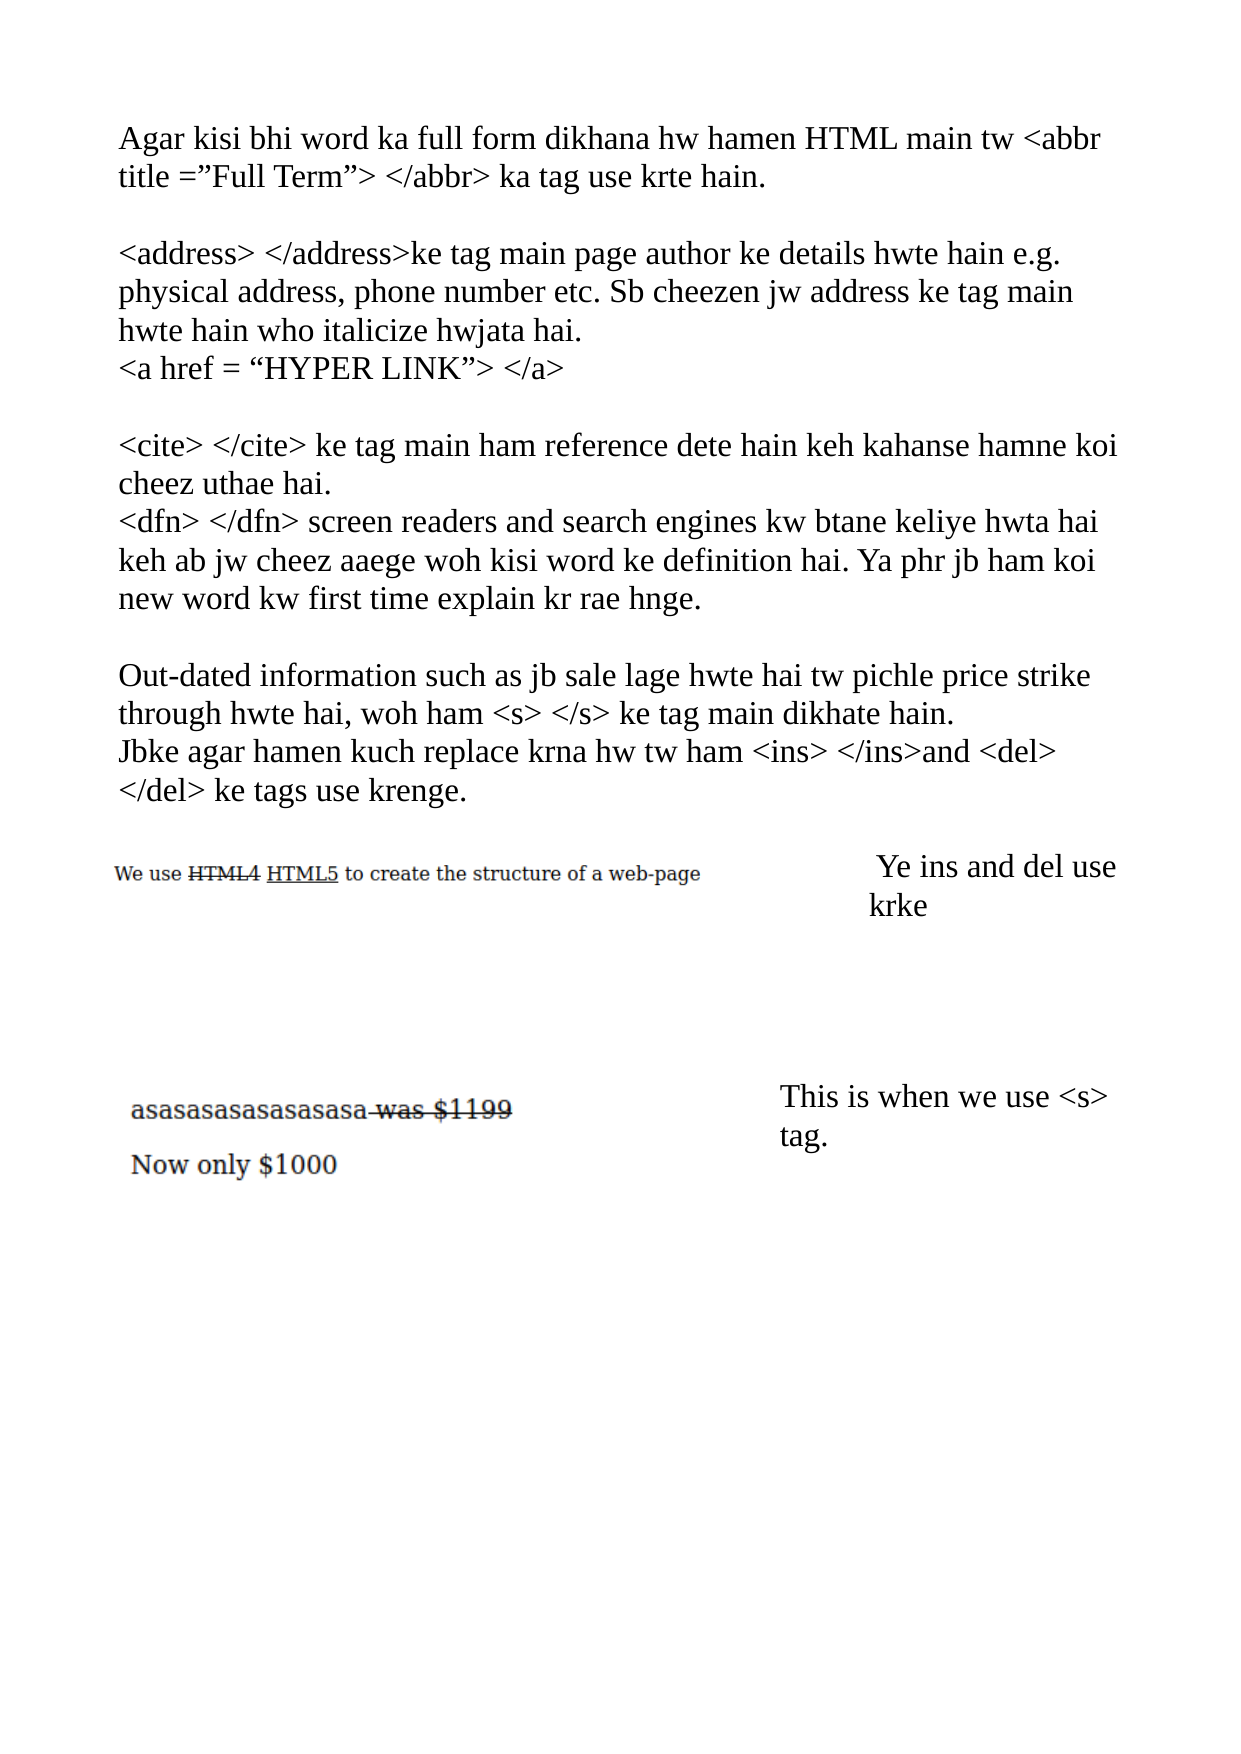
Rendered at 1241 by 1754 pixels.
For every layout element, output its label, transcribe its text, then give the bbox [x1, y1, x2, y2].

text Out-dated information such as jb sale lage hwte hai tw pichle price strike through hwte hai, woh ham <s> </s> ke tag main dikhate hain. [118, 655, 1122, 731]
text <address> </address>ke tag main page author ke details hwte hain e.g. physical address, phone number etc. Sb cheezen jw address ke tag main hwte hain who italicize hwjata hai. [118, 233, 1122, 348]
text <dfn> </dfn> screen readers and search engines kw btane keliye hwta hai keh ab jw cheez aaege woh kisi word ke definition hai. Ya phr jb ham koi new word kw first time explain kr rae hnge. [118, 501, 1122, 616]
text Ye ins and del use krke [869, 846, 1122, 923]
text <a href = “HYPER LINK”> </a> [118, 348, 1122, 386]
text This is when we use <s> tag. [780, 1076, 1122, 1153]
picture [123, 1075, 780, 1245]
text <cite> </cite> ke tag main ham reference dete hain keh kahanse hamne koi cheez uthae hai. [118, 425, 1122, 501]
text Agar kisi bhi word ka full form dikhana hw hamen HTML main tw <abbr title =”Full Term”> </abbr> ka tag use krte hain. [118, 118, 1122, 195]
text Jbke agar hamen kuch replace krna hw tw ham <ins> </ins>and <del> </del> ke tags use krenge. [118, 731, 1122, 808]
picture [106, 845, 869, 1016]
